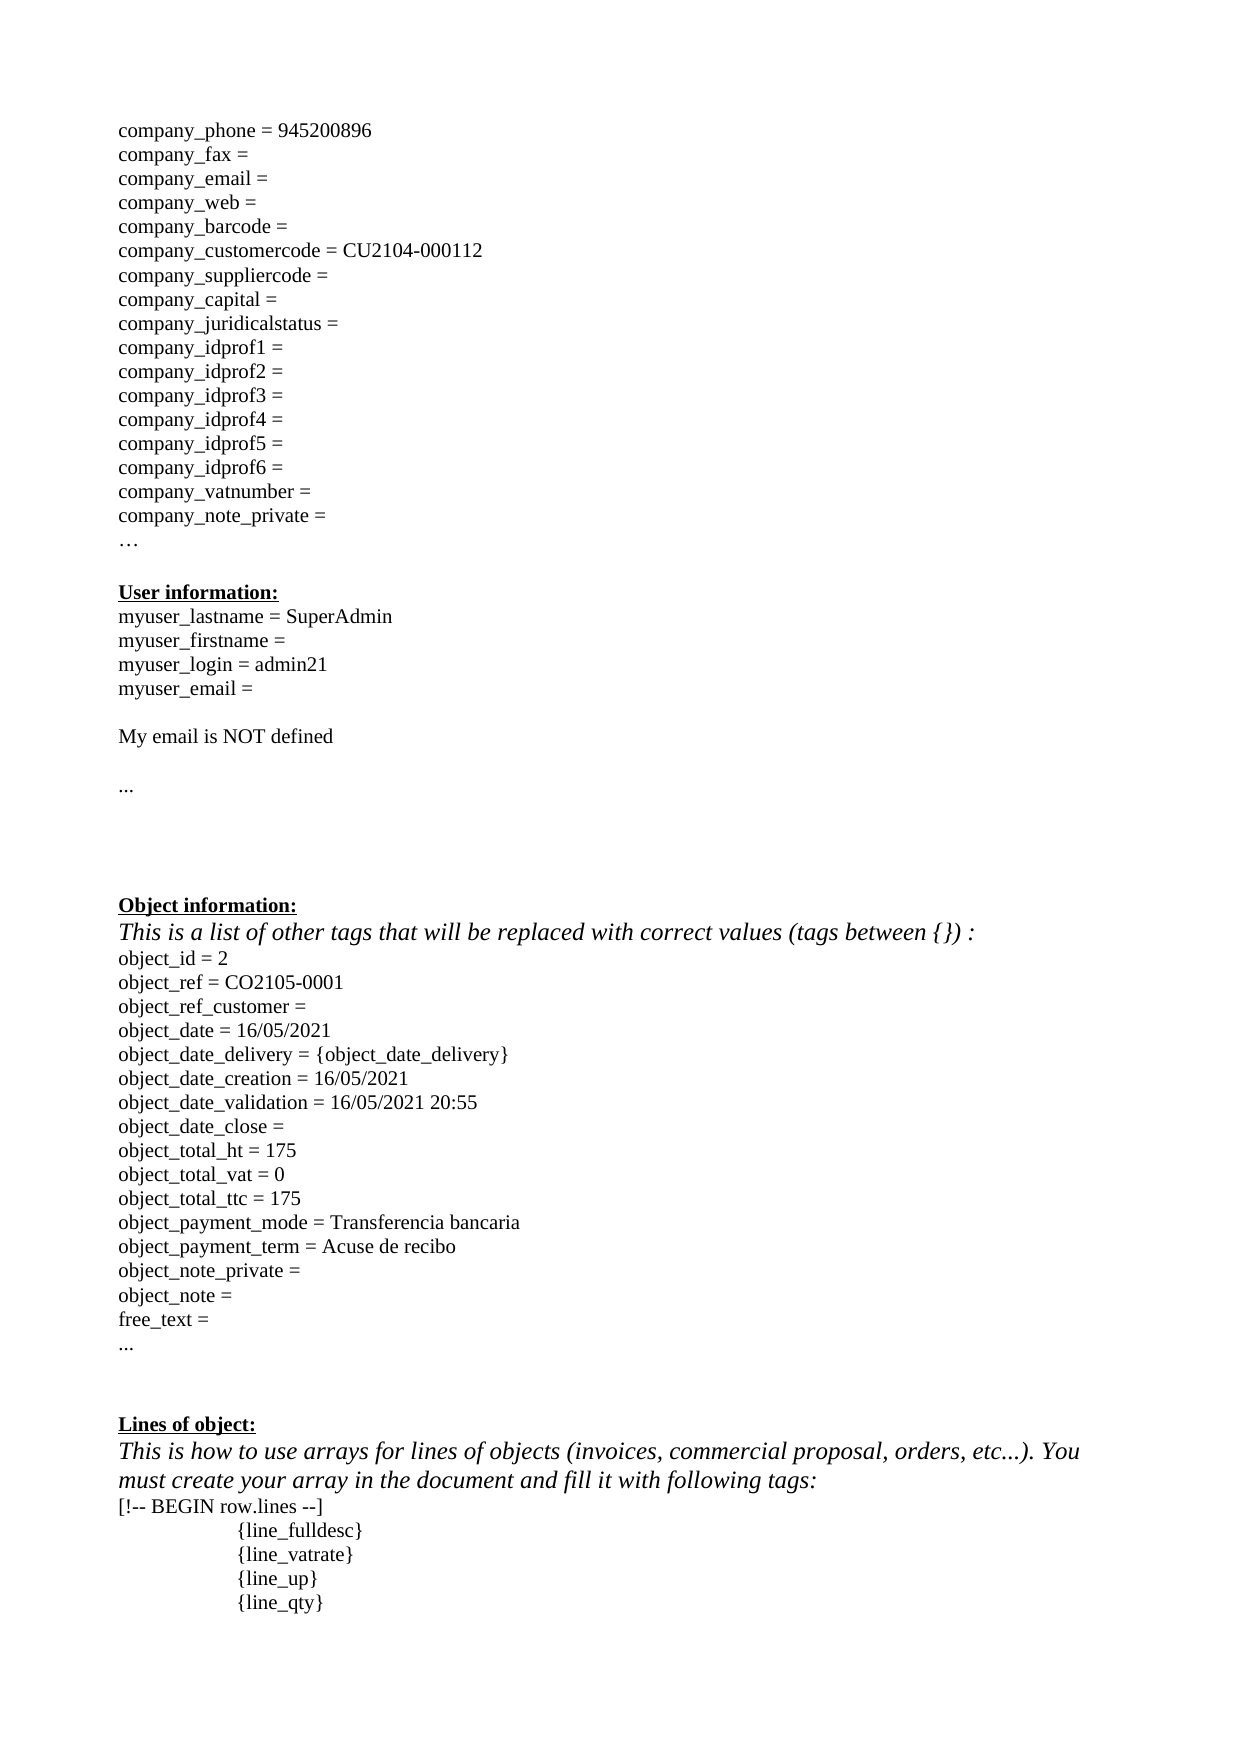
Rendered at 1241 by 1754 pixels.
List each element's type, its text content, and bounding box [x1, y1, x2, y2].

text company_vatnumber = [118, 479, 1122, 503]
text {line_up} [118, 1566, 1122, 1590]
text company_idprof6 = [118, 455, 1122, 479]
text User information: [118, 580, 1122, 604]
text object_date_validation = 16/05/2021 20:55 [118, 1090, 1122, 1114]
text object_note = [118, 1282, 1122, 1307]
text object_date_close = [118, 1114, 1122, 1138]
text Lines of object: [118, 1412, 1122, 1436]
text object_total_vat = 0 [118, 1162, 1122, 1186]
text company_idprof1 = [118, 335, 1122, 359]
text object_payment_term = Acuse de recibo [118, 1234, 1122, 1258]
text company_barcode = [118, 214, 1122, 238]
text This is a list of other tags that will be replaced with correct values (tags between {}) : [118, 917, 1122, 946]
text object_note_private = [118, 1258, 1122, 1282]
text {line_vatrate} [118, 1542, 1122, 1566]
text ... [118, 772, 1122, 797]
text … [118, 527, 1122, 551]
text myuser_login = admin21 [118, 652, 1122, 676]
text company_idprof3 = [118, 383, 1122, 407]
text myuser_lastname = SuperAdmin [118, 604, 1122, 628]
text myuser_email = [118, 676, 1122, 700]
text Object information: [118, 893, 1122, 917]
text object_total_ttc = 175 [118, 1186, 1122, 1210]
text company_note_private = [118, 503, 1122, 527]
text company_suppliercode = [118, 262, 1122, 287]
text company_idprof5 = [118, 431, 1122, 455]
text {line_fulldesc} [118, 1518, 1122, 1542]
text This is how to use arrays for lines of objects (invoices, commercial proposal, orders, etc...). You must create your array in the document and fill it with following tags: [118, 1436, 1122, 1494]
text myuser_firstname = [118, 628, 1122, 652]
text free_text = [118, 1307, 1122, 1331]
text ... [118, 1331, 1122, 1355]
text object_payment_mode = Transferencia bancaria [118, 1210, 1122, 1234]
text company_fax = [118, 142, 1122, 166]
text company_juridicalstatus = [118, 311, 1122, 335]
text object_total_ht = 175 [118, 1138, 1122, 1162]
text object_ref = CO2105-0001 [118, 970, 1122, 994]
text company_phone = 945200896 [118, 118, 1122, 142]
text object_date_delivery = {object_date_delivery} [118, 1042, 1122, 1066]
text company_customercode = CU2104-000112 [118, 238, 1122, 262]
text company_idprof4 = [118, 407, 1122, 431]
text {line_qty} [118, 1590, 1122, 1614]
text company_idprof2 = [118, 359, 1122, 383]
text My email is NOT defined [118, 724, 1122, 748]
text object_date = 16/05/2021 [118, 1018, 1122, 1042]
text object_id = 2 [118, 946, 1122, 970]
text company_web = [118, 190, 1122, 214]
text company_capital = [118, 287, 1122, 311]
text company_email = [118, 166, 1122, 190]
text object_date_creation = 16/05/2021 [118, 1066, 1122, 1090]
text object_ref_customer = [118, 994, 1122, 1018]
text [!-- BEGIN row.lines --] [118, 1494, 1122, 1518]
